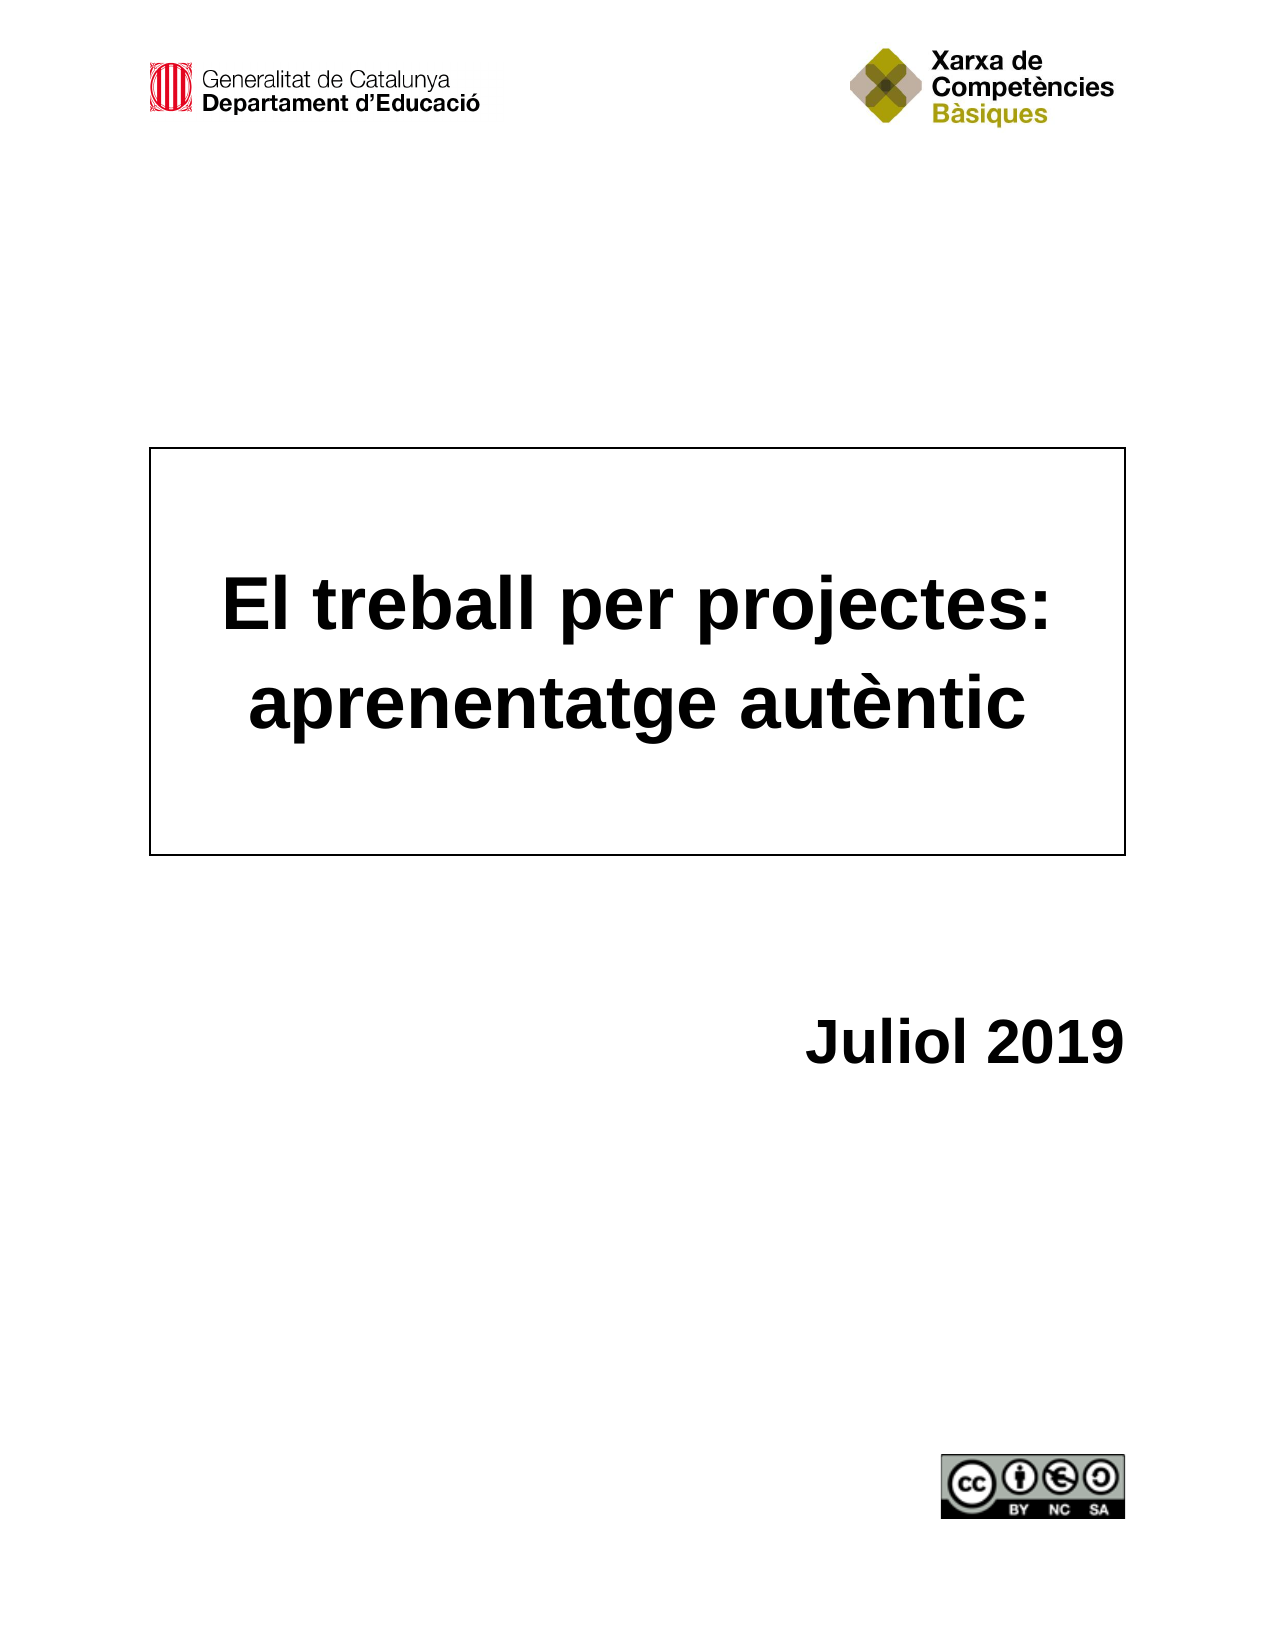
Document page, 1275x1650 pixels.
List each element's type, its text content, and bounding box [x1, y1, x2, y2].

picture [940, 1454, 1125, 1519]
picture [850, 42, 1125, 143]
picture [150, 62, 504, 122]
table_header El treball per projectes: aprenentatge autèntic [151, 449, 1124, 854]
text Juliol 2019 [150, 1004, 1125, 1076]
